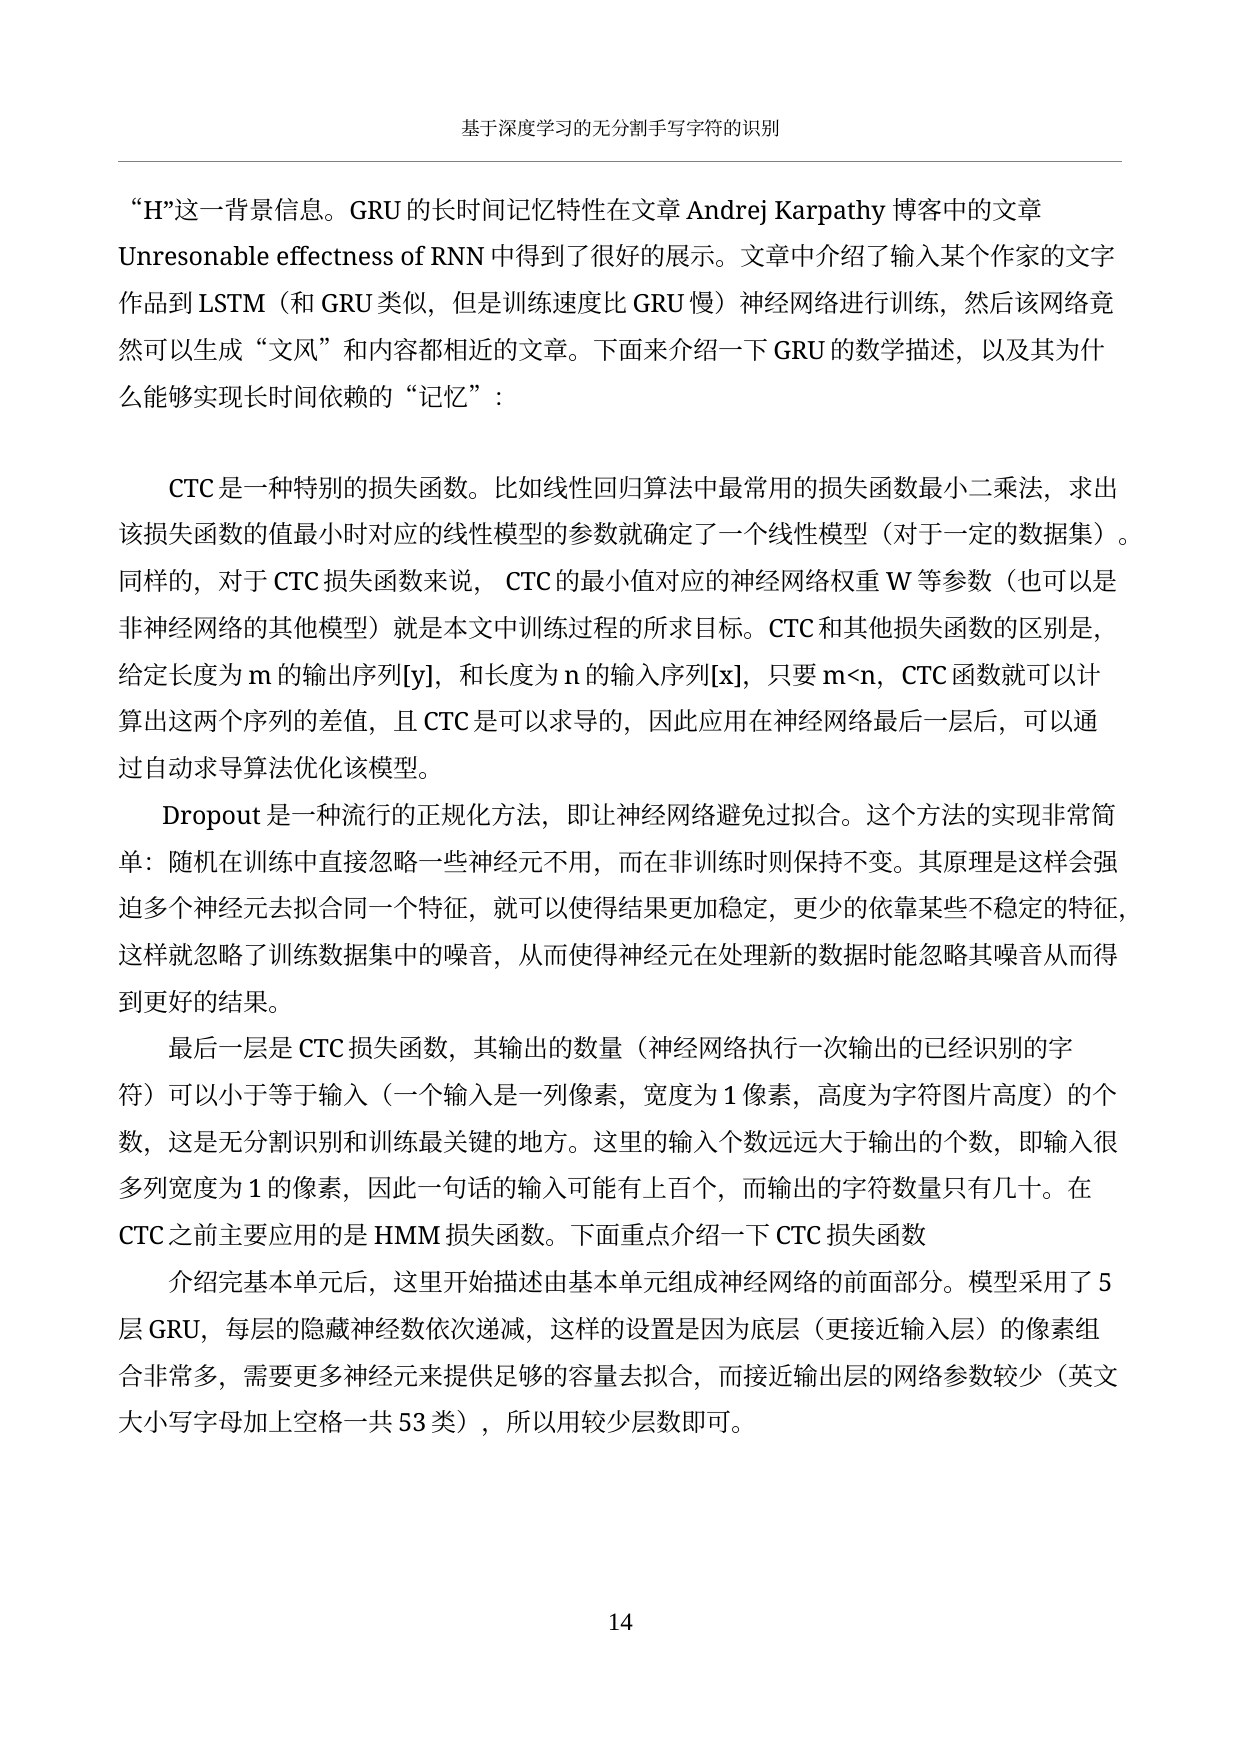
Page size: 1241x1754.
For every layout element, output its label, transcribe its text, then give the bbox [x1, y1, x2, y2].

text 介绍完基本单元后，这里开始描述由基本单元组成神经网络的前面部分。模型采用了5层GRU，每层的隐藏神经数依次递减，这样的设置是因为底层（更接近输入层）的像素组合非常多，需要更多神经元来提供足够的容量去拟合，而接近输出层的网络参数较少（英文大小写字母加上空格一共53类），所以用较少层数即可。 [118, 1263, 1122, 1439]
text Dropout是一种流行的正规化方法，即让神经网络避免过拟合。这个方法的实现非常简单：随机在训练中直接忽略一些神经元不用，而在非训练时则保持不变。其原理是这样会强迫多个神经元去拟合同一个特征，就可以使得结果更加稳定，更少的依靠某些不稳定的特征，这样就忽略了训练数据集中的噪音，从而使得神经元在处理新的数据时能忽略其噪音从而得到更好的结果。 [118, 796, 1122, 1018]
text CTC是一种特别的损失函数。比如线性回归算法中最常用的损失函数最小二乘法，求出该损失函数的值最小时对应的线性模型的参数就确定了一个线性模型（对于一定的数据集）。同样的，对于CTC损失函数来说， CTC的最小值对应的神经网络权重W等参数（也可以是非神经网络的其他模型）就是本文中训练过程的所求目标。CTC和其他损失函数的区别是，给定长度为m的输出序列[y]，和长度为n的输入序列[x]，只要m<n，CTC函数就可以计算出这两个序列的差值，且CTC是可以求导的，因此应用在神经网络最后一层后，可以通过自动求导算法优化该模型。 [118, 468, 1122, 785]
text “H”这一背景信息。GRU的长时间记忆特性在文章Andrej Karpathy 博客中的文章 Unresonable effectness of RNN中得到了很好的展示。文章中介绍了输入某个作家的文字作品到LSTM（和GRU类似，但是训练速度比GRU慢）神经网络进行训练，然后该网络竟然可以生成“文风”和内容都相近的文章。下面来介绍一下GRU的数学描述，以及其为什么能够实现长时间依赖的“记忆”： [118, 190, 1122, 413]
text 最后一层是CTC损失函数，其输出的数量（神经网络执行一次输出的已经识别的字符）可以小于等于输入（一个输入是一列像素，宽度为1像素，高度为字符图片高度）的个数，这是无分割识别和训练最关键的地方。这里的输入个数远远大于输出的个数，即输入很多列宽度为1的像素，因此一句话的输入可能有上百个，而输出的字符数量只有几十。在CTC之前主要应用的是HMM损失函数。下面重点介绍一下CTC损失函数 [118, 1029, 1122, 1252]
